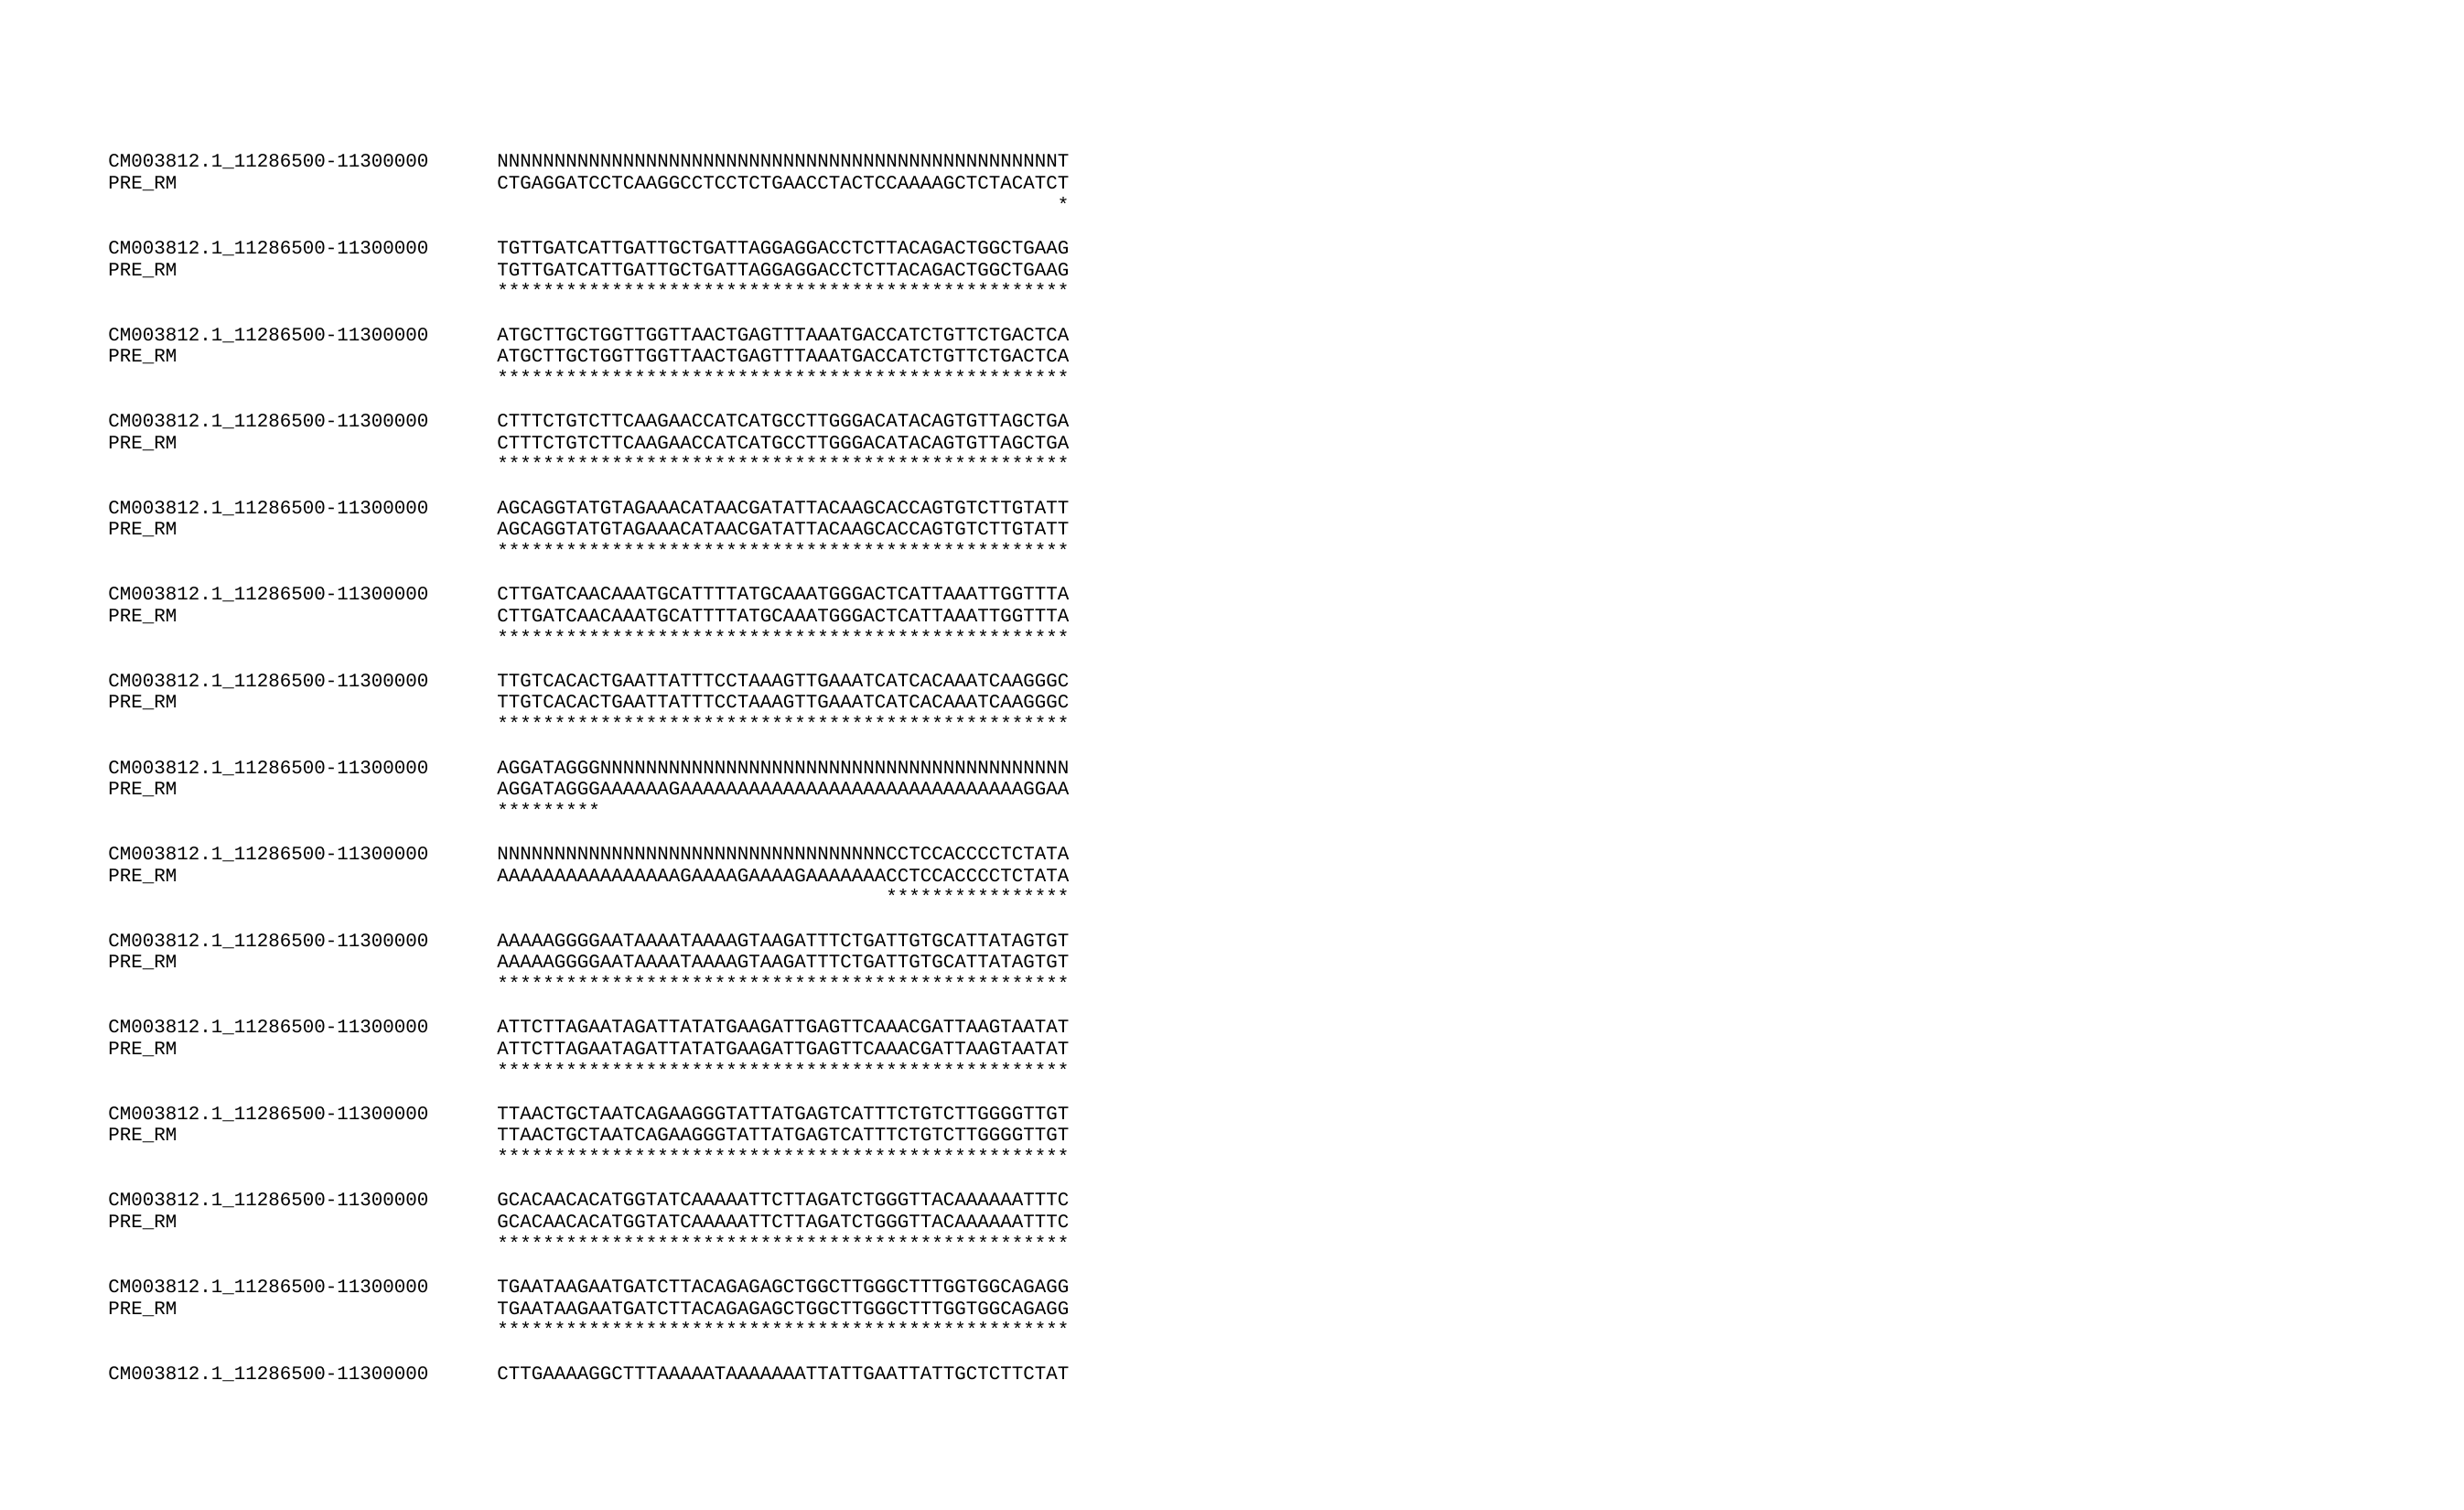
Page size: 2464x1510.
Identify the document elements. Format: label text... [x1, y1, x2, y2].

text ********* [108, 801, 2355, 822]
text * [108, 195, 2355, 216]
text CM003812.1_11286500-11300000 CTTGAAAAGGCTTTAAAAATAAAAAAATTATTGAATTATTGCTCTTCTAT [108, 1363, 2355, 1385]
text CM003812.1_11286500-11300000 TGAATAAGAATGATCTTACAGAGAGCTGGCTTGGGCTTTGGTGGCAGAGG [108, 1277, 2355, 1299]
text CM003812.1_11286500-11300000 CTTGATCAACAAATGCATTTTATGCAAATGGGACTCATTAAATTGGTTTA [108, 584, 2355, 606]
text CM003812.1_11286500-11300000 GCACAACACATGGTATCAAAAATTCTTAGATCTGGGTTACAAAAAATTTC [108, 1190, 2355, 1212]
text CM003812.1_11286500-11300000 ATGCTTGCTGGTTGGTTAACTGAGTTTAAATGACCATCTGTTCTGACTCA [108, 324, 2355, 346]
text CM003812.1_11286500-11300000 ATTCTTAGAATAGATTATATGAAGATTGAGTTCAAACGATTAAGTAATAT [108, 1017, 2355, 1039]
text CM003812.1_11286500-11300000 NNNNNNNNNNNNNNNNNNNNNNNNNNNNNNNNNNNNNNNNNNNNNNNNNT [108, 151, 2355, 173]
text CM003812.1_11286500-11300000 TGTTGATCATTGATTGCTGATTAGGAGGACCTCTTACAGACTGGCTGAAG [108, 238, 2355, 260]
text PRE_RM CTTTCTGTCTTCAAGAACCATCATGCCTTGGGACATACAGTGTTAGCTGA [108, 433, 2355, 454]
text PRE_RM TGAATAAGAATGATCTTACAGAGAGCTGGCTTGGGCTTTGGTGGCAGAGG [108, 1299, 2355, 1320]
text CM003812.1_11286500-11300000 AAAAAGGGGAATAAAATAAAAGTAAGATTTCTGATTGTGCATTATAGTGT [108, 931, 2355, 952]
text ************************************************** [108, 974, 2355, 996]
text PRE_RM ATTCTTAGAATAGATTATATGAAGATTGAGTTCAAACGATTAAGTAATAT [108, 1039, 2355, 1060]
text ************************************************** [108, 1320, 2355, 1342]
text PRE_RM AAAAAAAAAAAAAAAAGAAAAGAAAAGAAAAAAACCTCCACCCCTCTATA [108, 866, 2355, 887]
text ************************************************** [108, 281, 2355, 303]
text ************************************************** [108, 628, 2355, 649]
text **************** [108, 887, 2355, 909]
text PRE_RM AAAAAGGGGAATAAAATAAAAGTAAGATTTCTGATTGTGCATTATAGTGT [108, 952, 2355, 974]
text ************************************************** [108, 368, 2355, 390]
text ************************************************** [108, 454, 2355, 476]
text ************************************************** [108, 1060, 2355, 1082]
text ************************************************** [108, 1147, 2355, 1169]
text ************************************************** [108, 714, 2355, 736]
text PRE_RM AGCAGGTATGTAGAAACATAACGATATTACAAGCACCAGTGTCTTGTATT [108, 519, 2355, 541]
text PRE_RM TTGTCACACTGAATTATTTCCTAAAGTTGAAATCATCACAAATCAAGGGC [108, 693, 2355, 714]
text CM003812.1_11286500-11300000 AGCAGGTATGTAGAAACATAACGATATTACAAGCACCAGTGTCTTGTATT [108, 498, 2355, 519]
text ************************************************** [108, 541, 2355, 563]
text PRE_RM GCACAACACATGGTATCAAAAATTCTTAGATCTGGGTTACAAAAAATTTC [108, 1212, 2355, 1234]
text CM003812.1_11286500-11300000 TTGTCACACTGAATTATTTCCTAAAGTTGAAATCATCACAAATCAAGGGC [108, 671, 2355, 693]
text CM003812.1_11286500-11300000 AGGATAGGGNNNNNNNNNNNNNNNNNNNNNNNNNNNNNNNNNNNNNNNNN [108, 757, 2355, 779]
text CM003812.1_11286500-11300000 NNNNNNNNNNNNNNNNNNNNNNNNNNNNNNNNNNCCTCCACCCCTCTATA [108, 844, 2355, 866]
text PRE_RM TTAACTGCTAATCAGAAGGGTATTATGAGTCATTTCTGTCTTGGGGTTGT [108, 1125, 2355, 1147]
text CM003812.1_11286500-11300000 TTAACTGCTAATCAGAAGGGTATTATGAGTCATTTCTGTCTTGGGGTTGT [108, 1104, 2355, 1125]
text PRE_RM TGTTGATCATTGATTGCTGATTAGGAGGACCTCTTACAGACTGGCTGAAG [108, 260, 2355, 281]
text PRE_RM AGGATAGGGAAAAAAGAAAAAAAAAAAAAAAAAAAAAAAAAAAAAAGGAA [108, 779, 2355, 801]
text ************************************************** [108, 1234, 2355, 1255]
text PRE_RM ATGCTTGCTGGTTGGTTAACTGAGTTTAAATGACCATCTGTTCTGACTCA [108, 346, 2355, 368]
text CM003812.1_11286500-11300000 CTTTCTGTCTTCAAGAACCATCATGCCTTGGGACATACAGTGTTAGCTGA [108, 411, 2355, 433]
text PRE_RM CTGAGGATCCTCAAGGCCTCCTCTGAACCTACTCCAAAAGCTCTACATCT [108, 173, 2355, 195]
text PRE_RM CTTGATCAACAAATGCATTTTATGCAAATGGGACTCATTAAATTGGTTTA [108, 606, 2355, 628]
